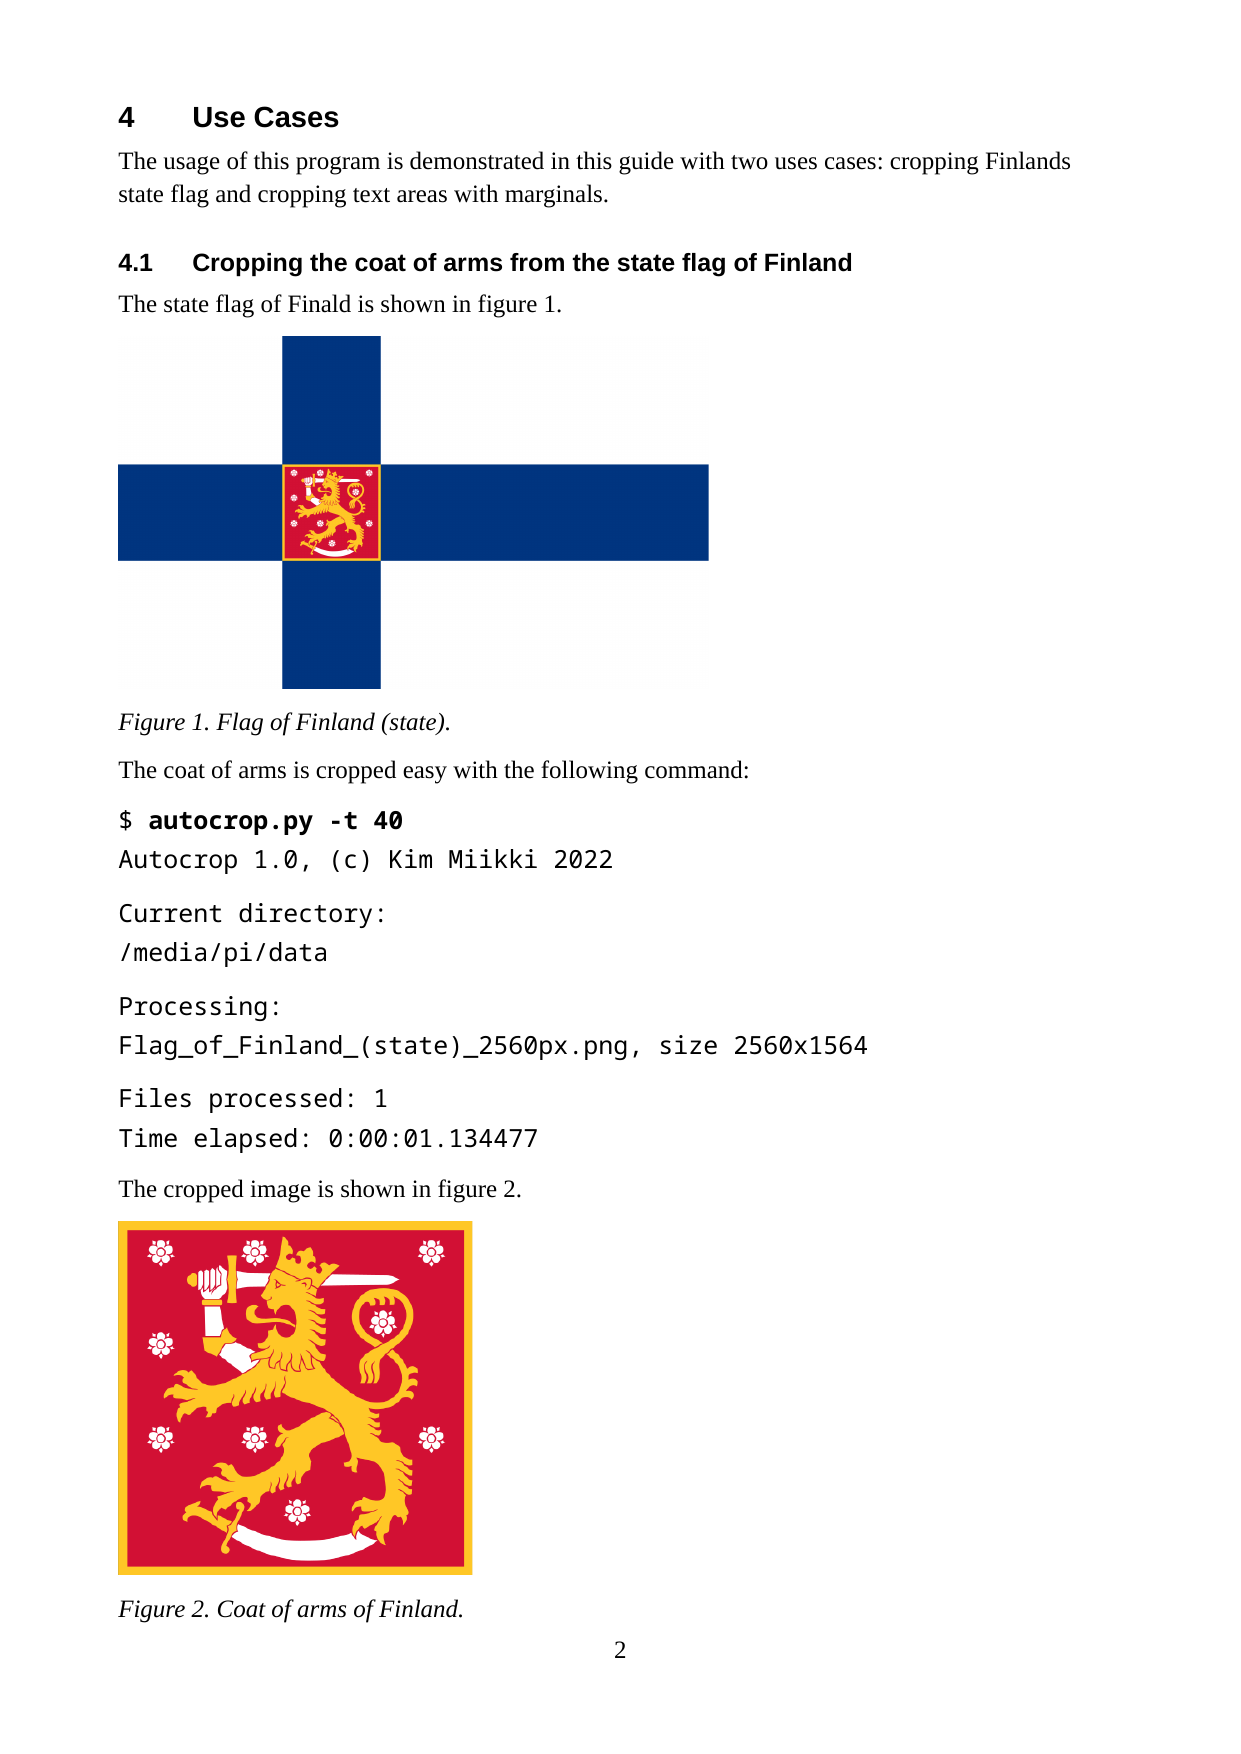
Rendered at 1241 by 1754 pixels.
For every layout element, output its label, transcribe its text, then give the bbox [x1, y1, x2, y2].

text The coat of arms is cropped easy with the following command: [118, 755, 1122, 783]
text Figure 2. Coat of arms of Finland. [118, 1594, 1122, 1623]
text Processing: Flag_of_Finland_(state)_2560px.png, size 2560x1564 [118, 988, 1122, 1061]
text $ autocrop.py -t 40 Autocrop 1.0, (c) Kim Miikki 2022 [118, 802, 1122, 876]
text The usage of this program is demonstrated in this guide with two uses cases: cropping Finlands state flag and cropping text areas with marginals. [118, 146, 1122, 208]
subtitle Cropping the coat of arms from the state flag of Finland [118, 247, 1122, 276]
subtitle Use Cases [118, 100, 1122, 133]
text Files processed: 1 Time elapsed: 0:00:01.134477 [118, 1081, 1122, 1154]
text Current directory: /media/pi/data [118, 895, 1122, 968]
text Figure 1. Flag of Finland (state). [118, 707, 1122, 736]
text The state flag of Finald is shown in figure 1. [118, 289, 1122, 317]
text The cropped image is shown in figure 2. [118, 1174, 1122, 1203]
picture [118, 336, 709, 689]
picture [118, 1221, 473, 1575]
